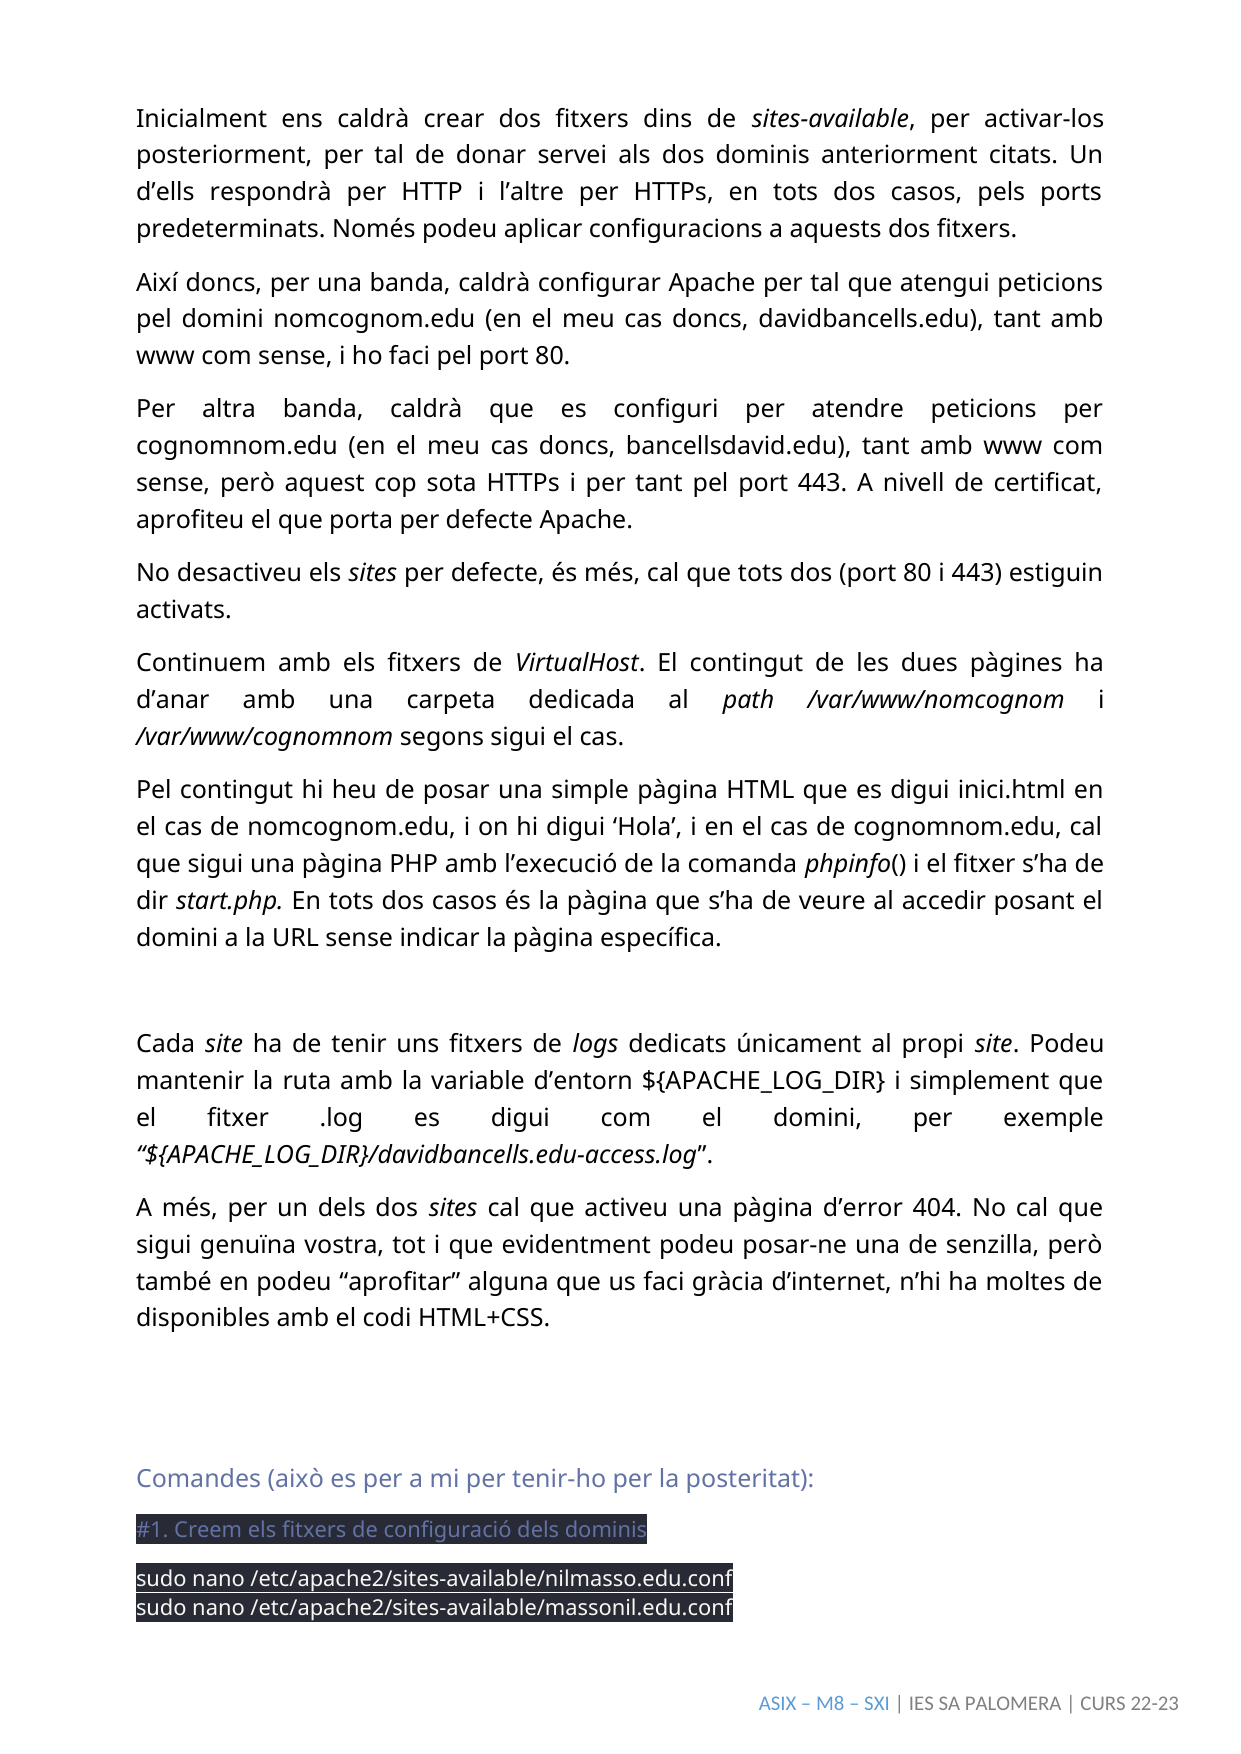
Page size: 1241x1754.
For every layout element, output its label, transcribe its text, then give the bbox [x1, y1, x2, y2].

text Pel contingut hi heu de posar una simple pàgina HTML que es digui inici.html en el cas de nomcognom.edu, i on hi digui ‘Hola’, i en el cas de cognomnom.edu, cal que sigui una pàgina PHP amb l’execució de la comanda phpinfo() i el fitxer s’ha de dir start.php. En tots dos casos és la pàgina que s’ha de veure al accedir posant el domini a la URL sense indicar la pàgina específica. [136, 772, 1104, 953]
text sudo nano /etc/apache2/sites-available/nilmasso.edu.conf [136, 1563, 1104, 1592]
text Inicialment ens caldrà crear dos fitxers dins de sites-available, per activar-los posteriorment, per tal de donar servei als dos dominis anteriorment citats. Un d’ells respondrà per HTTP i l’altre per HTTPs, en tots dos casos, pels ports predeterminats. Només podeu aplicar configuracions a aquests dos fitxers. [136, 100, 1104, 245]
text sudo nano /etc/apache2/sites-available/massonil.edu.conf [136, 1592, 1104, 1622]
text Per altra banda, caldrà que es configuri per atendre peticions per cognomnom.edu (en el meu cas doncs, bancellsdavid.edu), tant amb www com sense, però aquest cop sota HTTPs i per tant pel port 443. A nivell de certificat, aprofiteu el que porta per defecte Apache. [136, 391, 1104, 536]
text #1. Creem els fitxers de configuració dels dominis [136, 1514, 1104, 1544]
text Així doncs, per una banda, caldrà configurar Apache per tal que atengui peticions pel domini nomcognom.edu (en el meu cas doncs, davidbancells.edu), tant amb www com sense, i ho faci pel port 80. [136, 264, 1104, 372]
text Continuem amb els fitxers de VirtualHost. El contingut de les dues pàgines ha d’anar amb una carpeta dedicada al path /var/www/nomcognom i /var/www/cognomnom segons sigui el cas. [136, 645, 1104, 753]
text No desactiveu els sites per defecte, és més, cal que tots dos (port 80 i 443) estiguin activats. [136, 555, 1104, 626]
text A més, per un dels dos sites cal que activeu una pàgina d’error 404. No cal que sigui genuïna vostra, tot i que evidentment podeu posar-ne una de senzilla, però també en podeu “aprofitar” alguna que us faci gràcia d’internet, n’hi ha moltes de disponibles amb el codi HTML+CSS. [136, 1190, 1104, 1334]
text Comandes (això es per a mi per tenir-ho per la posteritat): [136, 1460, 1104, 1494]
text Cada site ha de tenir uns fitxers de logs dedicats únicament al propi site. Podeu mantenir la ruta amb la variable d’entorn ${APACHE_LOG_DIR} i simplement que el fitxer .log es digui com el domini, per exemple “${APACHE_LOG_DIR}/davidbancells.edu-access.log”. [136, 1026, 1104, 1170]
